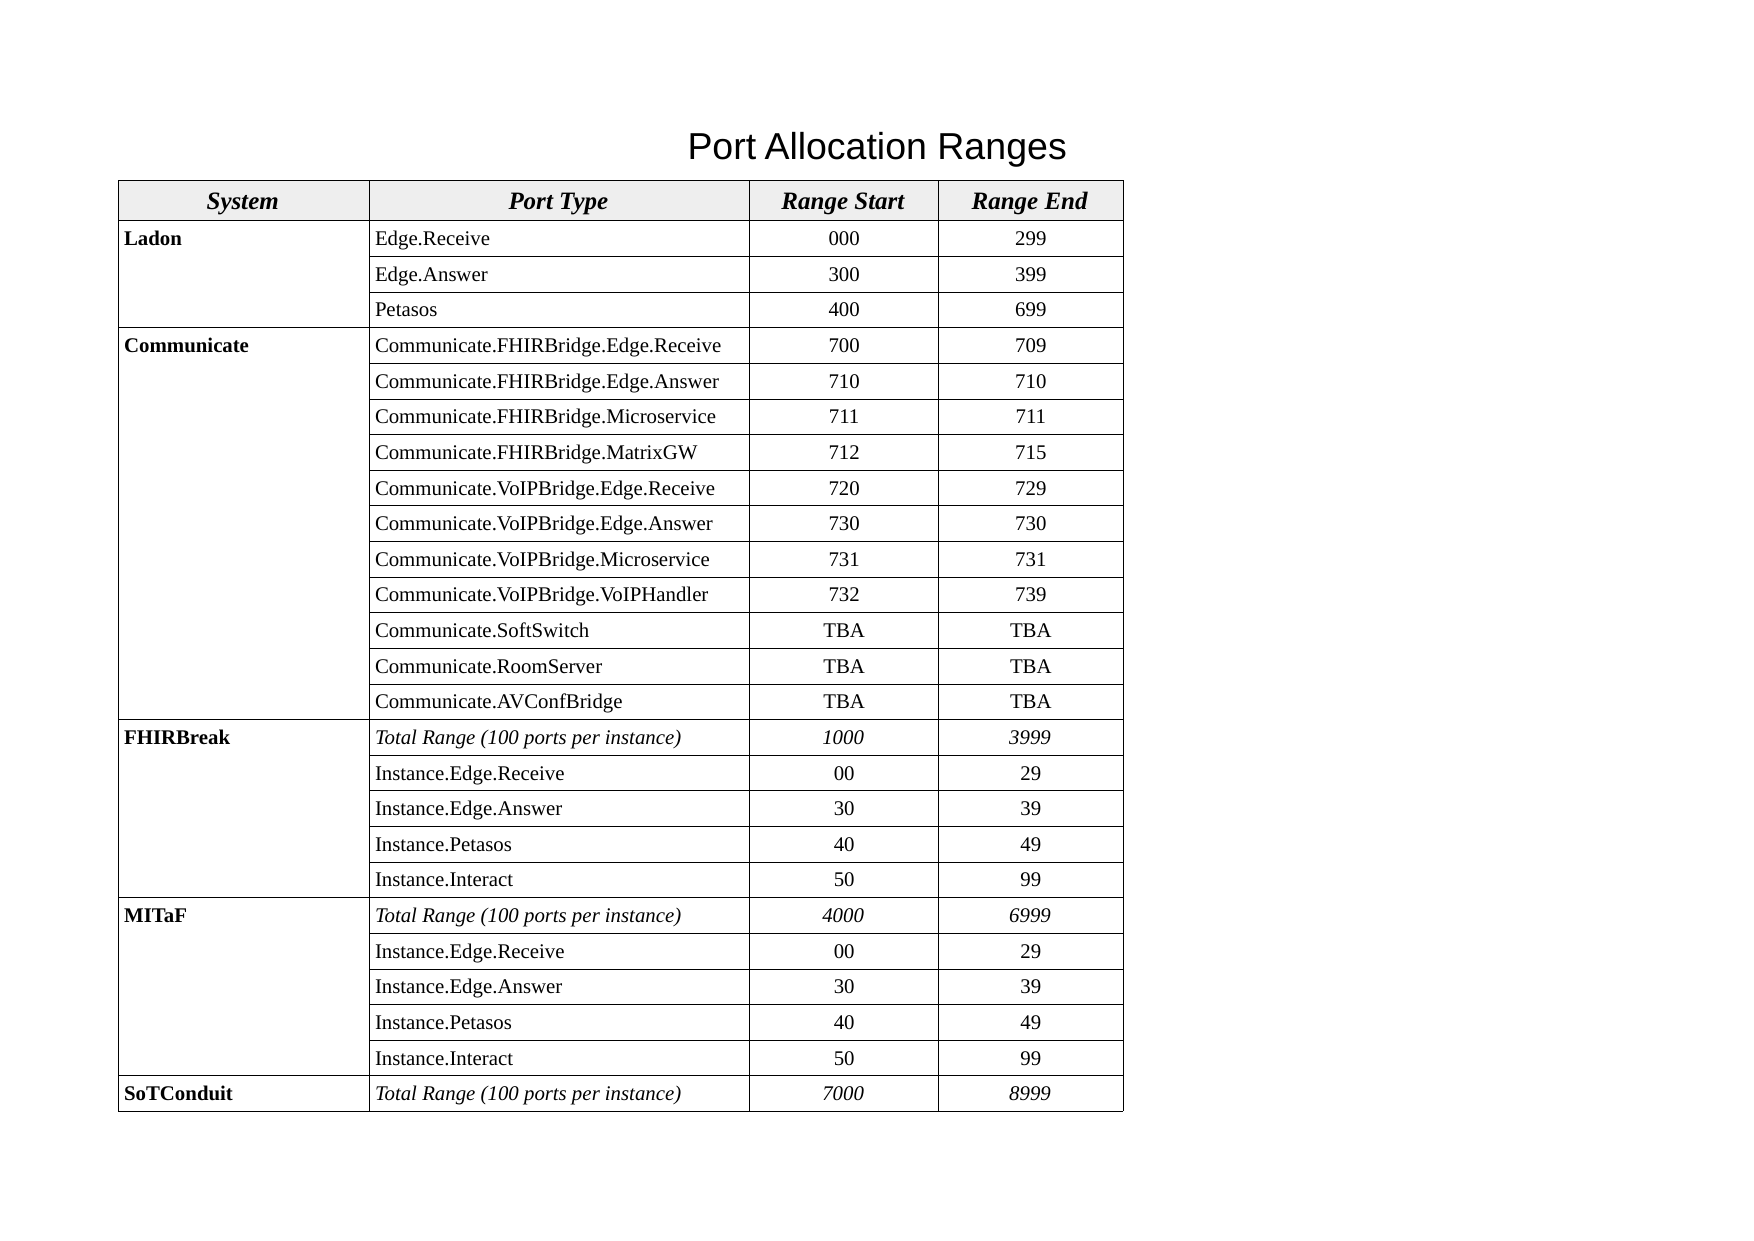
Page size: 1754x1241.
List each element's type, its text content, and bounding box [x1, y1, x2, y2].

table_cell 40 [750, 827, 938, 862]
table_cell 731 [939, 542, 1123, 577]
table_cell 49 [939, 827, 1123, 862]
table_cell Instance.Petasos [370, 1005, 749, 1040]
table_cell 30 [750, 791, 938, 826]
table_cell Communicate.VoIPBridge.Microservice [370, 542, 749, 577]
table_cell 732 [750, 578, 938, 612]
table_cell 29 [939, 934, 1123, 968]
table_cell 711 [939, 400, 1123, 434]
table_cell 8999 [939, 1076, 1123, 1111]
table_cell 29 [939, 756, 1123, 790]
table_header Range End [939, 181, 1123, 220]
table_cell 39 [939, 970, 1123, 1004]
table_header Port Type [370, 181, 749, 220]
table_cell Instance.Edge.Receive [370, 756, 749, 790]
table_cell FHIRBreak [119, 720, 369, 897]
table_cell 300 [750, 257, 938, 292]
table_cell 00 [750, 756, 938, 790]
table_cell 99 [939, 1041, 1123, 1075]
table_cell Edge.Receive [370, 221, 749, 256]
table_cell 739 [939, 578, 1123, 612]
table_cell Communicate.FHIRBridge.Microservice [370, 400, 749, 434]
table_cell 712 [750, 435, 938, 470]
table_cell TBA [750, 685, 938, 719]
table_cell TBA [939, 685, 1123, 719]
table_cell Communicate.FHIRBridge.MatrixGW [370, 435, 749, 470]
table_cell 730 [939, 506, 1123, 541]
table_cell 3999 [939, 720, 1123, 755]
table_cell Instance.Edge.Receive [370, 934, 749, 968]
table_cell 711 [750, 400, 938, 434]
table_cell 1000 [750, 720, 938, 755]
table_cell 49 [939, 1005, 1123, 1040]
subtitle Port Allocation Ranges [118, 124, 1636, 167]
table_cell 700 [750, 328, 938, 363]
table_cell Instance.Petasos [370, 827, 749, 862]
table_cell 699 [939, 293, 1123, 327]
table_header Range Start [750, 181, 938, 220]
table_cell Total Range (100 ports per instance) [370, 1076, 749, 1111]
table_cell 50 [750, 863, 938, 897]
table_header System [119, 181, 369, 220]
table_cell TBA [750, 649, 938, 683]
table_cell Communicate [119, 328, 369, 719]
table_cell 99 [939, 863, 1123, 897]
table_cell Instance.Edge.Answer [370, 791, 749, 826]
table_cell Edge.Answer [370, 257, 749, 292]
table_cell Instance.Edge.Answer [370, 970, 749, 1004]
table_cell TBA [750, 613, 938, 648]
table_cell Ladon [119, 221, 369, 327]
table_cell 399 [939, 257, 1123, 292]
table_cell 299 [939, 221, 1123, 256]
table_cell 715 [939, 435, 1123, 470]
table_cell 40 [750, 1005, 938, 1040]
table_cell Communicate.VoIPBridge.Edge.Answer [370, 506, 749, 541]
table_cell Total Range (100 ports per instance) [370, 898, 749, 933]
table_cell Communicate.SoftSwitch [370, 613, 749, 648]
table_cell MITaF [119, 898, 369, 1075]
table_cell 729 [939, 471, 1123, 505]
table_cell Total Range (100 ports per instance) [370, 720, 749, 755]
table_cell Communicate.FHIRBridge.Edge.Receive [370, 328, 749, 363]
table_cell Instance.Interact [370, 1041, 749, 1075]
table_cell Communicate.VoIPBridge.Edge.Receive [370, 471, 749, 505]
table_cell Communicate.FHIRBridge.Edge.Answer [370, 364, 749, 398]
table_cell 6999 [939, 898, 1123, 933]
table_cell TBA [939, 649, 1123, 683]
table_cell 709 [939, 328, 1123, 363]
table_cell 000 [750, 221, 938, 256]
table_cell 4000 [750, 898, 938, 933]
table_cell 00 [750, 934, 938, 968]
table_cell Communicate.RoomServer [370, 649, 749, 683]
table_cell 730 [750, 506, 938, 541]
table_cell Instance.Interact [370, 863, 749, 897]
table_cell Communicate.AVConfBridge [370, 685, 749, 719]
table_cell 39 [939, 791, 1123, 826]
table_cell 7000 [750, 1076, 938, 1111]
table_cell TBA [939, 613, 1123, 648]
table_cell SoTConduit [119, 1076, 369, 1111]
table_cell 710 [939, 364, 1123, 398]
table_cell Communicate.VoIPBridge.VoIPHandler [370, 578, 749, 612]
table_cell 710 [750, 364, 938, 398]
table_cell 400 [750, 293, 938, 327]
table_cell 720 [750, 471, 938, 505]
table_cell Petasos [370, 293, 749, 327]
table_cell 50 [750, 1041, 938, 1075]
table_cell 30 [750, 970, 938, 1004]
table_cell 731 [750, 542, 938, 577]
